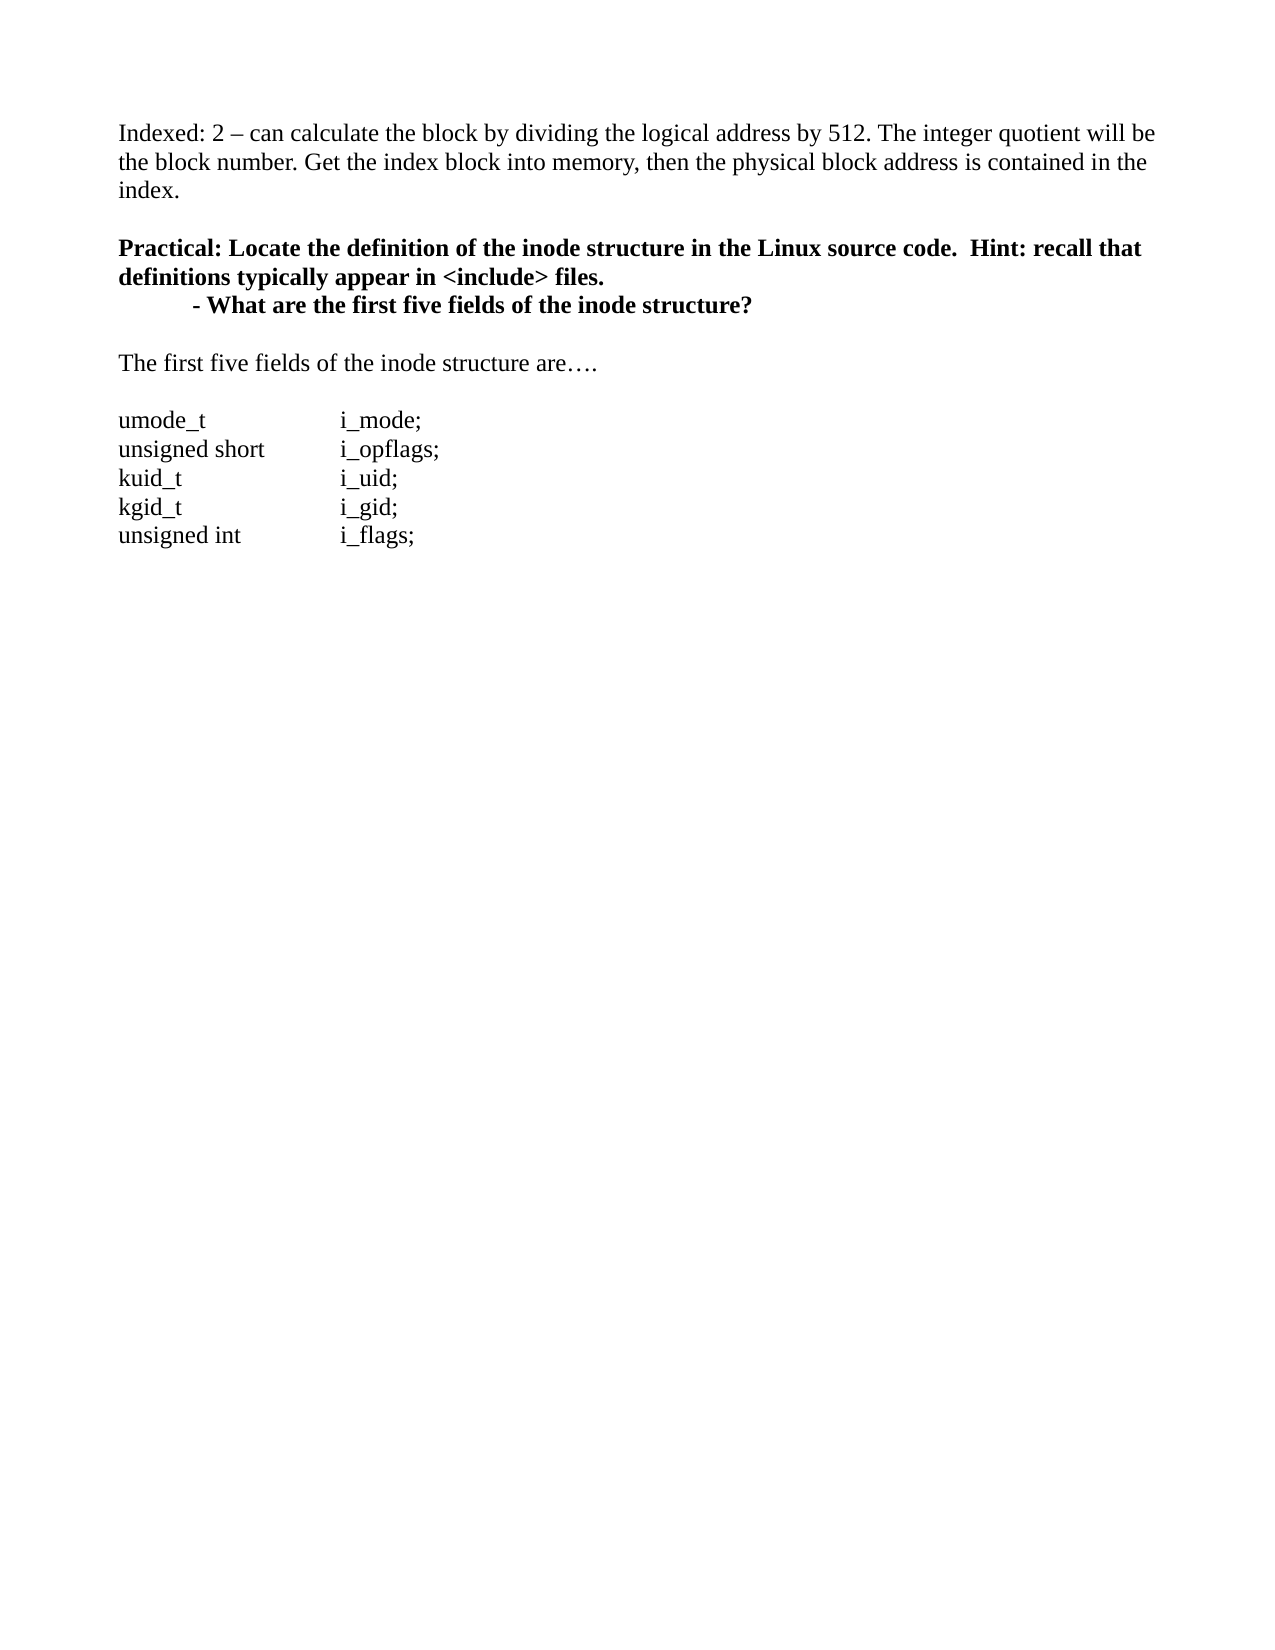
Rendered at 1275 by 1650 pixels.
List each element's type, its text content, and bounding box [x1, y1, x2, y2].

text Practical: Locate the definition of the inode structure in the Linux source code. Hint: recall that definitions typically appear in <include> files. [118, 233, 1157, 291]
text unsigned int i_flags; [118, 521, 1157, 549]
text Indexed: 2 – can calculate the block by dividing the logical address by 512. The integer quotient will be the block number. Get the index block into memory, then the physical block address is contained in the index. [118, 118, 1157, 204]
text - What are the first five fields of the inode structure? [118, 291, 1157, 319]
text umode_t i_mode; [118, 406, 1157, 434]
text kgid_t i_gid; [118, 492, 1157, 521]
text The first five fields of the inode structure are…. [118, 348, 1157, 377]
text unsigned short i_opflags; [118, 434, 1157, 463]
text kuid_t i_uid; [118, 463, 1157, 492]
